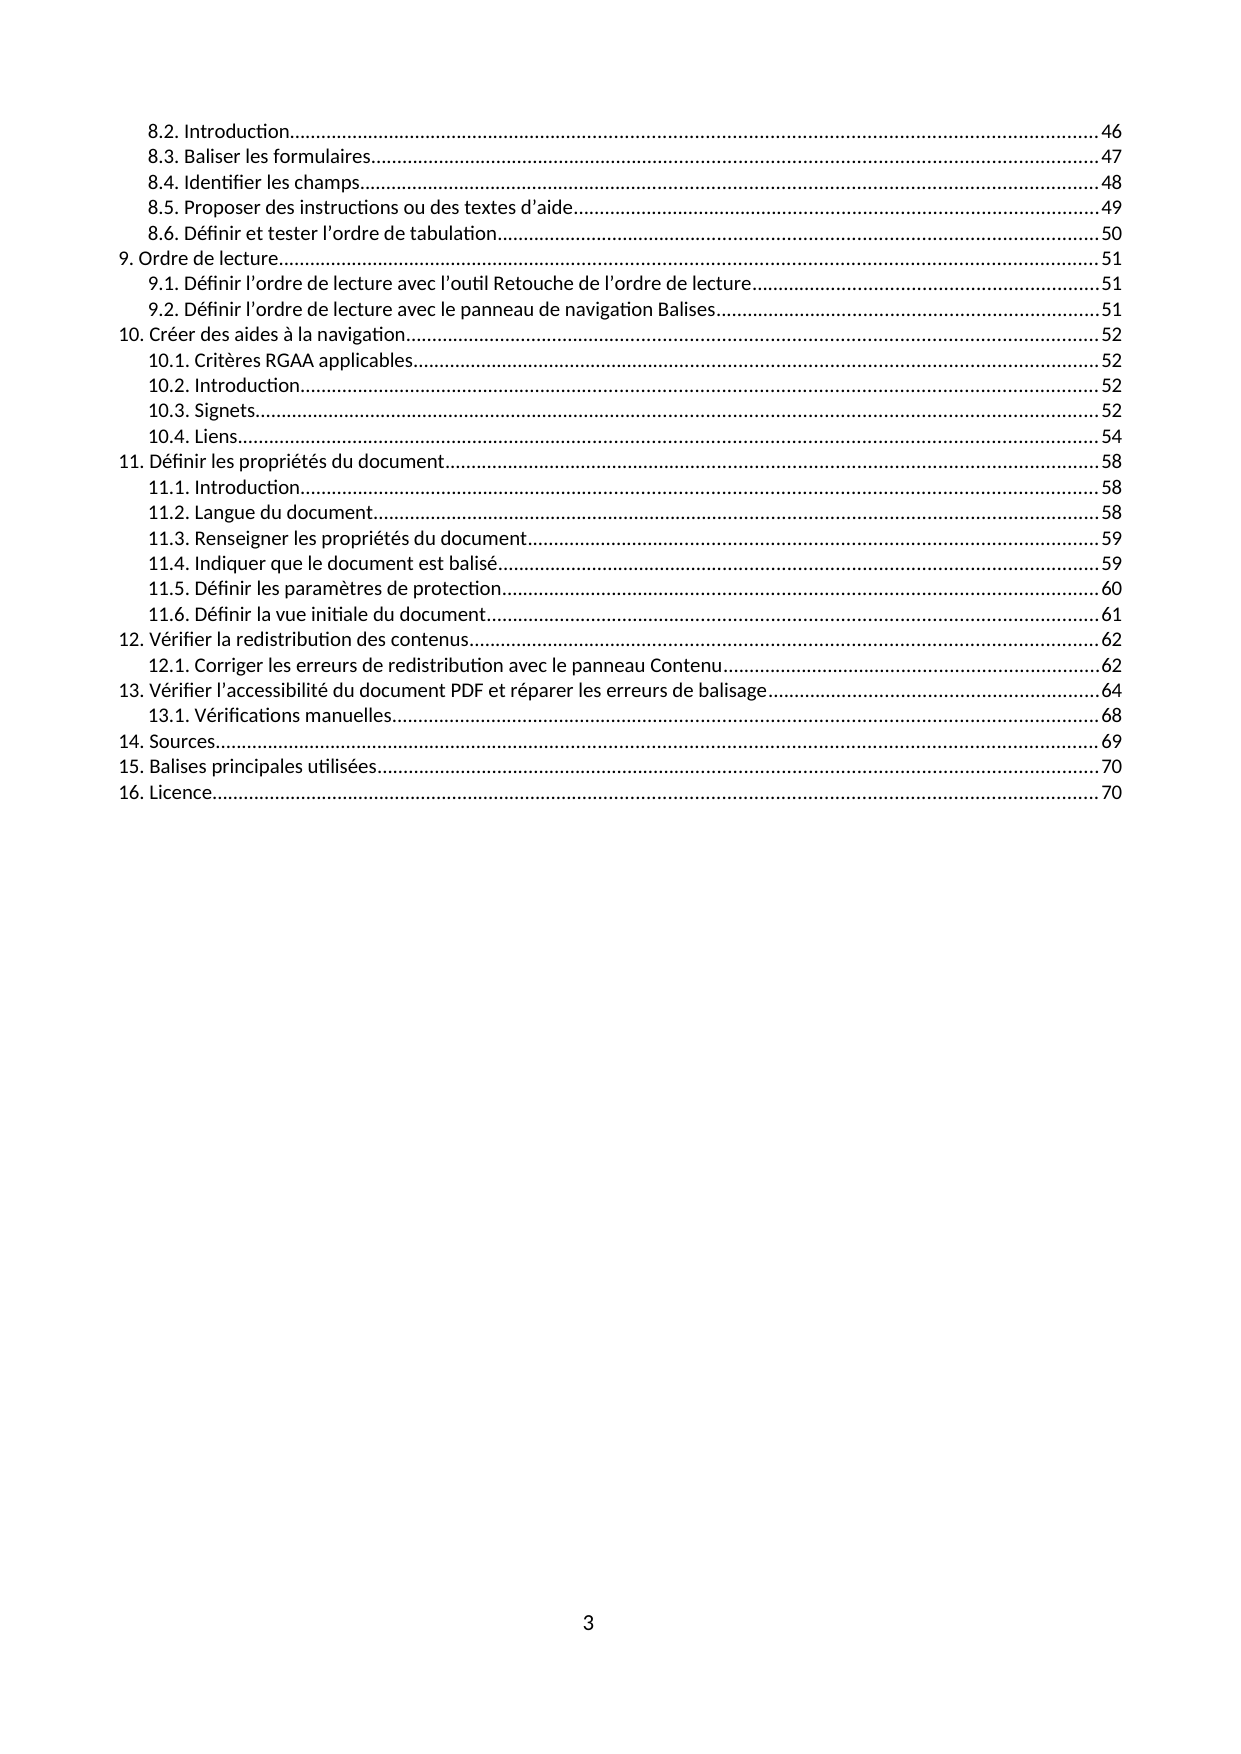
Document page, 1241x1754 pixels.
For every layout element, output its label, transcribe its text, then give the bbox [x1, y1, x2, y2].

text 13. Vérifier l’accessibilité du document PDF et réparer les erreurs de balisage 64 [118, 677, 1122, 703]
text 11.1. Introduction 58 [148, 474, 1122, 499]
text 10. Créer des aides à la navigation 52 [118, 321, 1122, 347]
text 11. Définir les propriétés du document 58 [118, 448, 1122, 474]
text 10.4. Liens 54 [148, 423, 1122, 448]
text 12. Vérifier la redistribution des contenus 62 [118, 626, 1122, 652]
text 16. Licence 70 [118, 779, 1122, 804]
text 12.1. Corriger les erreurs de redistribution avec le panneau Contenu 62 [148, 652, 1122, 677]
text 11.6. Définir la vue initiale du document 61 [148, 601, 1122, 626]
text 10.2. Introduction 52 [148, 372, 1122, 398]
text 9.1. Définir l’ordre de lecture avec l’outil Retouche de l’ordre de lecture 51 [148, 271, 1122, 296]
text 10.3. Signets 52 [148, 398, 1122, 423]
text 13.1. Vérifications manuelles 68 [148, 703, 1122, 728]
text 11.3. Renseigner les propriétés du document 59 [148, 525, 1122, 550]
text 8.5. Proposer des instructions ou des textes d’aide 49 [148, 194, 1122, 220]
text 8.6. Définir et tester l’ordre de tabulation 50 [148, 220, 1122, 245]
text 8.3. Baliser les formulaires 47 [148, 143, 1122, 169]
text 9. Ordre de lecture 51 [118, 245, 1122, 271]
text 10.1. Critères RGAA applicables 52 [148, 347, 1122, 372]
text 8.2. Introduction 46 [148, 118, 1122, 143]
text 8.4. Identifier les champs 48 [148, 169, 1122, 194]
text 15. Balises principales utilisées 70 [118, 753, 1122, 779]
text 11.5. Définir les paramètres de protection 60 [148, 576, 1122, 601]
text 11.4. Indiquer que le document est balisé 59 [148, 550, 1122, 576]
text 11.2. Langue du document 58 [148, 499, 1122, 525]
text 9.2. Définir l’ordre de lecture avec le panneau de navigation Balises 51 [148, 296, 1122, 321]
text 14. Sources 69 [118, 728, 1122, 753]
